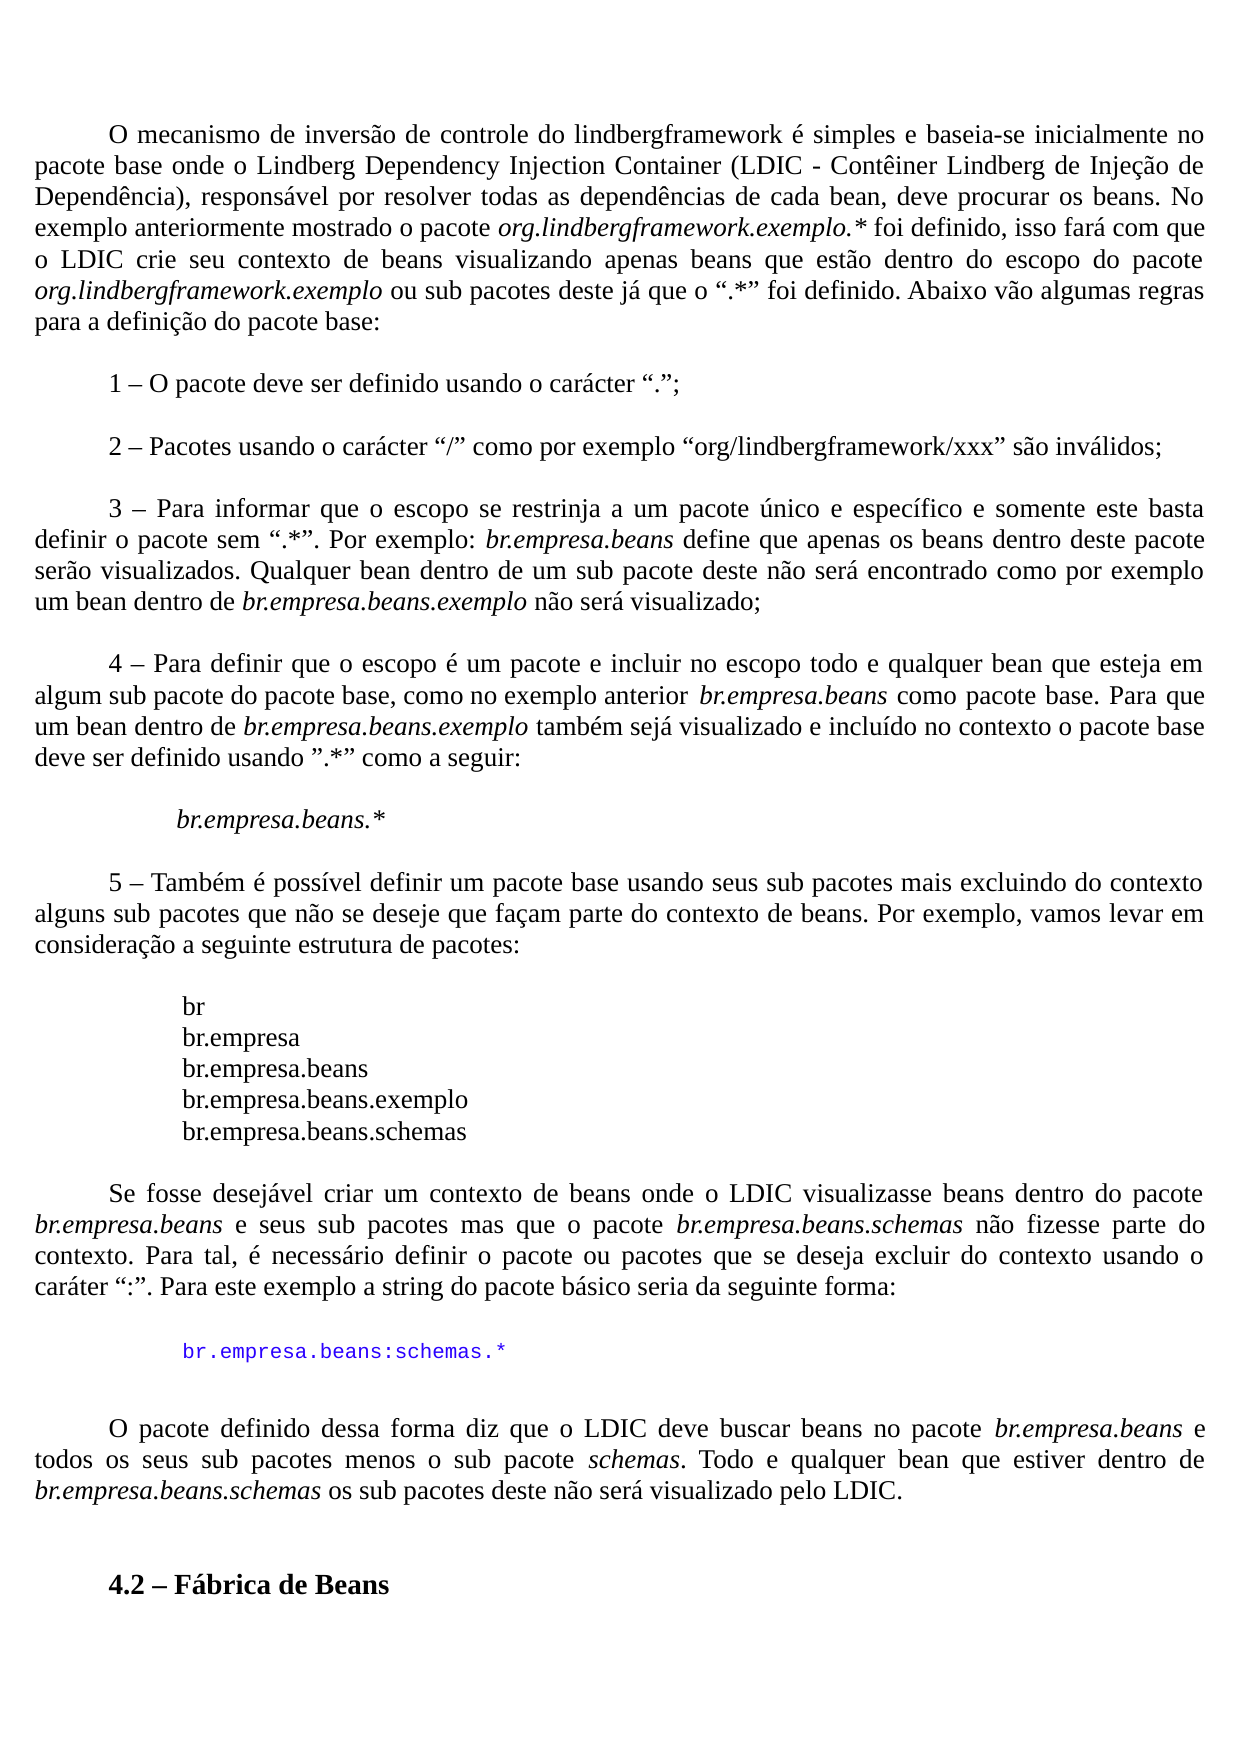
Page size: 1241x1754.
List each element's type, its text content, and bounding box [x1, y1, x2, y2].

text br.empresa.beans:schemas.* [34, 1333, 1206, 1364]
text 5 – Também é possível definir um pacote base usando seus sub pacotes mais excluindo do contexto alguns sub pacotes que não se deseje que façam parte do contexto de beans. Por exemplo, vamos levar em consideração a seguinte estrutura de pacotes: [34, 866, 1206, 959]
text 2 – Pacotes usando o carácter “/” como por exemplo “org/lindbergframework/xxx” são inválidos; [34, 429, 1206, 461]
text 3 – Para informar que o escopo se restrinja a um pacote único e específico e somente este basta definir o pacote sem “.*”. Por exemplo: br.empresa.beans define que apenas os beans dentro deste pacote serão visualizados. Qualquer bean dentro de um sub pacote deste não será encontrado como por exemplo um bean dentro de br.empresa.beans.exemplo não será visualizado; [34, 492, 1206, 616]
text 1 – O pacote deve ser definido usando o carácter “.”; [34, 367, 1206, 398]
text br.empresa.beans.exemplo [34, 1084, 1206, 1115]
text O pacote definido dessa forma diz que o LDIC deve buscar beans no pacote br.empresa.beans e todos os seus sub pacotes menos o sub pacote schemas. Todo e qualquer bean que estiver dentro de br.empresa.beans.schemas os sub pacotes deste não será visualizado pelo LDIC. [34, 1412, 1206, 1505]
text 4 – Para definir que o escopo é um pacote e incluir no escopo todo e qualquer bean que esteja em algum sub pacote do pacote base, como no exemplo anterior br.empresa.beans como pacote base. Para que um bean dentro de br.empresa.beans.exemplo também sejá visualizado e incluído no contexto o pacote base deve ser definido usando ”.*” como a seguir: [34, 648, 1206, 772]
text br.empresa [34, 1021, 1206, 1052]
text br.empresa.beans.* [34, 803, 1206, 834]
text 4.2 – Fábrica de Beans [34, 1567, 1206, 1601]
text O mecanismo de inversão de controle do lindbergframework é simples e baseia-se inicialmente no pacote base onde o Lindberg Dependency Injection Container (LDIC - Contêiner Lindberg de Injeção de Dependência), responsável por resolver todas as dependências de cada bean, deve procurar os beans. No exemplo anteriormente mostrado o pacote org.lindbergframework.exemplo.* foi definido, isso fará com que o LDIC crie seu contexto de beans visualizando apenas beans que estão dentro do escopo do pacote org.lindbergframework.exemplo ou sub pacotes deste já que o “.*” foi definido. Abaixo vão algumas regras para a definição do pacote base: [34, 118, 1206, 336]
text br.empresa.beans.schemas [34, 1115, 1206, 1146]
text br [34, 990, 1206, 1021]
text Se fosse desejável criar um contexto de beans onde o LDIC visualizasse beans dentro do pacote br.empresa.beans e seus sub pacotes mas que o pacote br.empresa.beans.schemas não fizesse parte do contexto. Para tal, é necessário definir o pacote ou pacotes que se deseja excluir do contexto usando o caráter “:”. Para este exemplo a string do pacote básico seria da seguinte forma: [34, 1177, 1206, 1302]
text br.empresa.beans [34, 1052, 1206, 1084]
